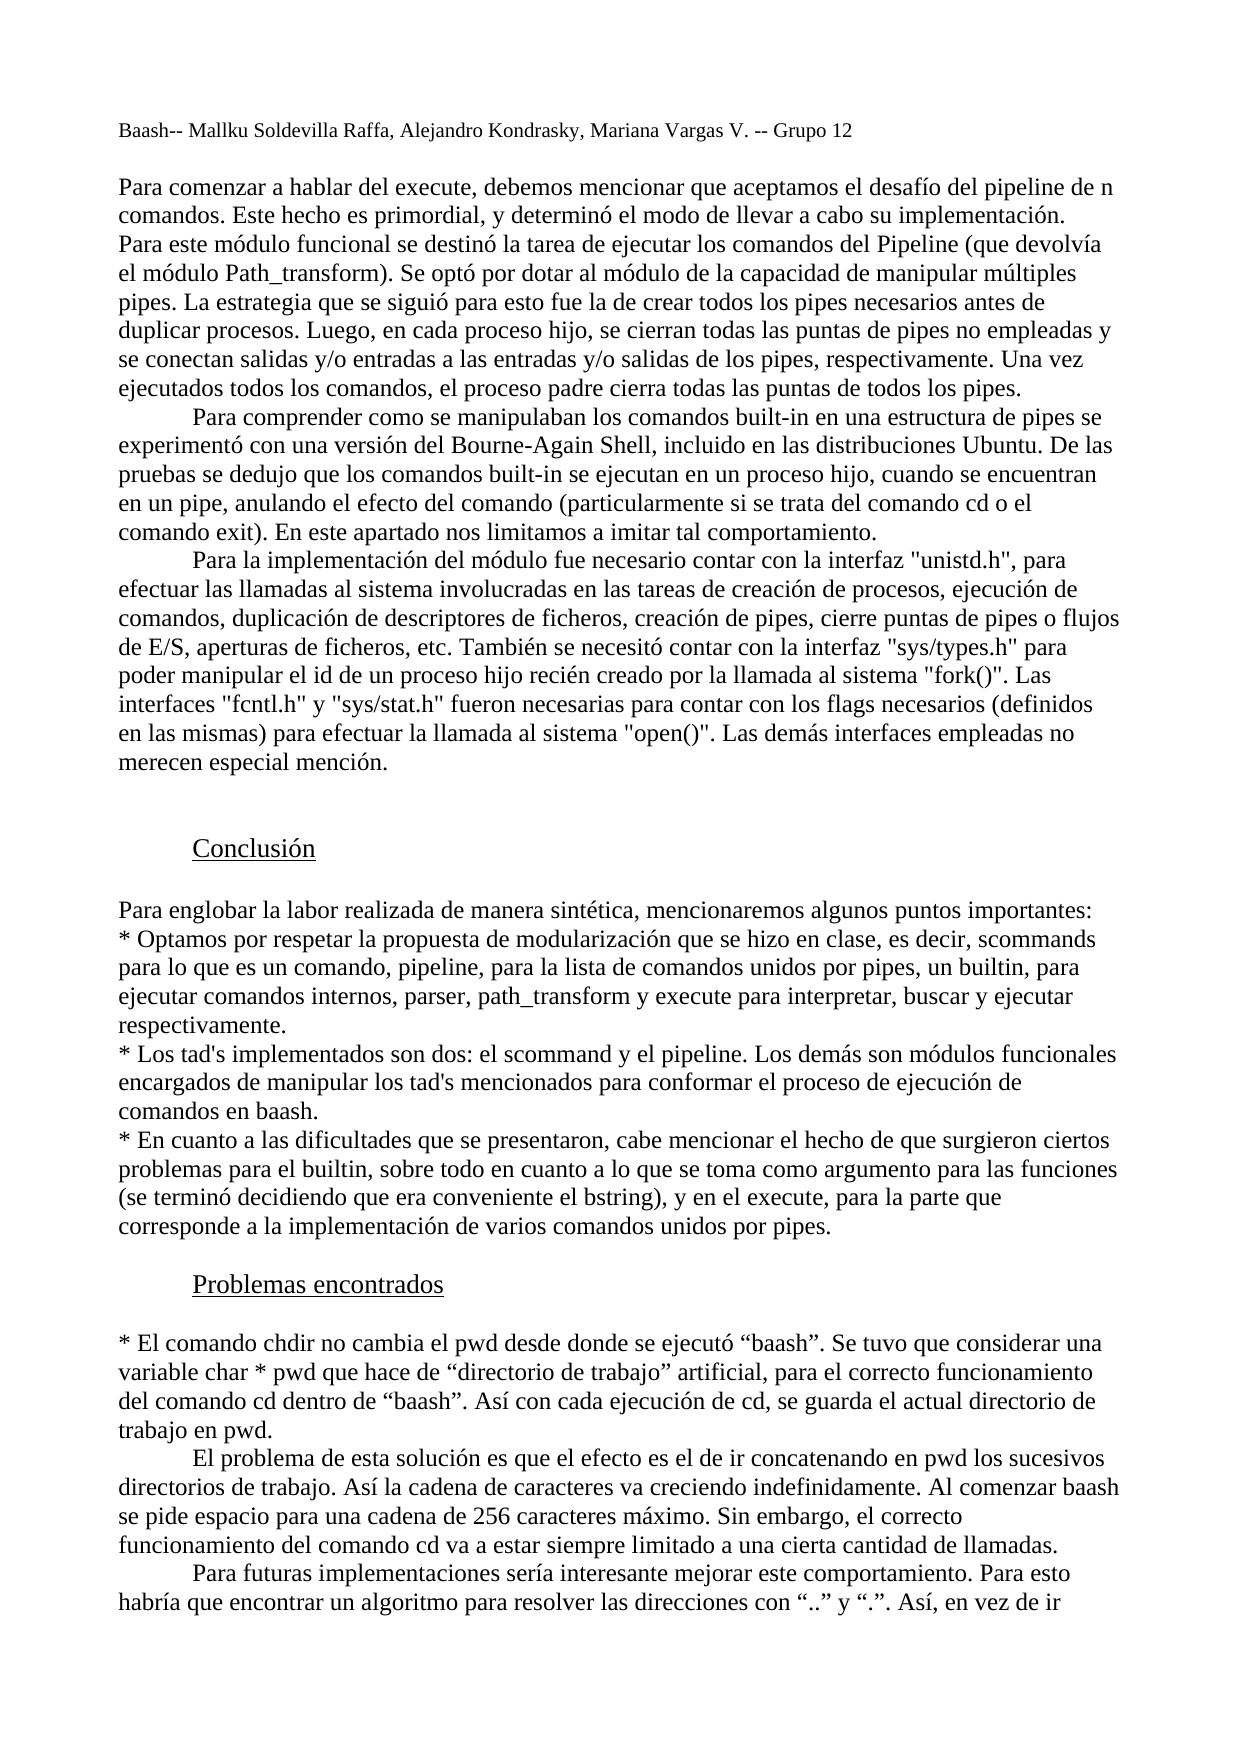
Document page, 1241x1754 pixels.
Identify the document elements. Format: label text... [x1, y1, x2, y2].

text Para este módulo funcional se destinó la tarea de ejecutar los comandos del Pipeline (que devolvía el módulo Path_transform). Se optó por dotar al módulo de la capacidad de manipular múltiples pipes. La estrategia que se siguió para esto fue la de crear todos los pipes necesarios antes de duplicar procesos. Luego, en cada proceso hijo, se cierran todas las puntas de pipes no empleadas y se conectan salidas y/o entradas a las entradas y/o salidas de los pipes, respectivamente. Una vez ejecutados todos los comandos, el proceso padre cierra todas las puntas de todos los pipes. [118, 229, 1122, 402]
text Para comenzar a hablar del execute, debemos mencionar que aceptamos el desafío del pipeline de n comandos. Este hecho es primordial, y determinó el modo de llevar a cabo su implementación. [118, 172, 1122, 229]
text Para comprender como se manipulaban los comandos built-in en una estructura de pipes se experimentó con una versión del Bourne-Again Shell, incluido en las distribuciones Ubuntu. De las pruebas se dedujo que los comandos built-in se ejecutan en un proceso hijo, cuando se encuentran en un pipe, anulando el efecto del comando (particularmente si se trata del comando cd o el comando exit). En este apartado nos limitamos a imitar tal comportamiento. [118, 402, 1122, 545]
text Para englobar la labor realizada de manera sintética, mencionaremos algunos puntos importantes: [118, 895, 1122, 924]
text * El comando chdir no cambia el pwd desde donde se ejecutó “baash”. Se tuvo que considerar una variable char * pwd que hace de “directorio de trabajo” artificial, para el correcto funcionamiento del comando cd dentro de “baash”. Así con cada ejecución de cd, se guarda el actual directorio de [118, 1328, 1122, 1415]
text * Los tad's implementados son dos: el scommand y el pipeline. Los demás son módulos funcionales encargados de manipular los tad's mencionados para conformar el proceso de ejecución de comandos en baash. [118, 1039, 1122, 1125]
text Para la implementación del módulo fue necesario contar con la interfaz "unistd.h", para efectuar las llamadas al sistema involucradas en las tareas de creación de procesos, ejecución de comandos, duplicación de descriptores de ficheros, creación de pipes, cierre puntas de pipes o flujos de E/S, aperturas de ficheros, etc. También se necesitó contar con la interfaz "sys/types.h" para poder manipular el id de un proceso hijo recién creado por la llamada al sistema "fork()". Las interfaces "fcntl.h" y "sys/stat.h" fueron necesarias para contar con los flags necesarios (definidos en las mismas) para efectuar la llamada al sistema "open()". Las demás interfaces empleadas no merecen especial mención. [118, 545, 1122, 775]
text Para futuras implementaciones sería interesante mejorar este comportamiento. Para esto habría que encontrar un algoritmo para resolver las direcciones con “..” y “.”. Así, en vez de ir [118, 1558, 1122, 1616]
text * En cuanto a las dificultades que se presentaron, cabe mencionar el hecho de que surgieron ciertos problemas para el builtin, sobre todo en cuanto a lo que se toma como argumento para las funciones (se terminó decidiendo que era conveniente el bstring), y en el execute, para la parte que corresponde a la implementación de varios comandos unidos por pipes. [118, 1125, 1122, 1240]
text trabajo en pwd. [118, 1415, 1122, 1443]
text Problemas encontrados [118, 1269, 1122, 1300]
text * Optamos por respetar la propuesta de modularización que se hizo en clase, es decir, scommands para lo que es un comando, pipeline, para la lista de comandos unidos por pipes, un builtin, para ejecutar comandos internos, parser, path_transform y execute para interpretar, buscar y ejecutar respectivamente. [118, 924, 1122, 1039]
text Conclusión [118, 833, 1122, 864]
text El problema de esta solución es que el efecto es el de ir concatenando en pwd los sucesivos directorios de trabajo. Así la cadena de caracteres va creciendo indefinidamente. Al comenzar baash se pide espacio para una cadena de 256 caracteres máximo. Sin embargo, el correcto funcionamiento del comando cd va a estar siempre limitado a una cierta cantidad de llamadas. [118, 1443, 1122, 1558]
